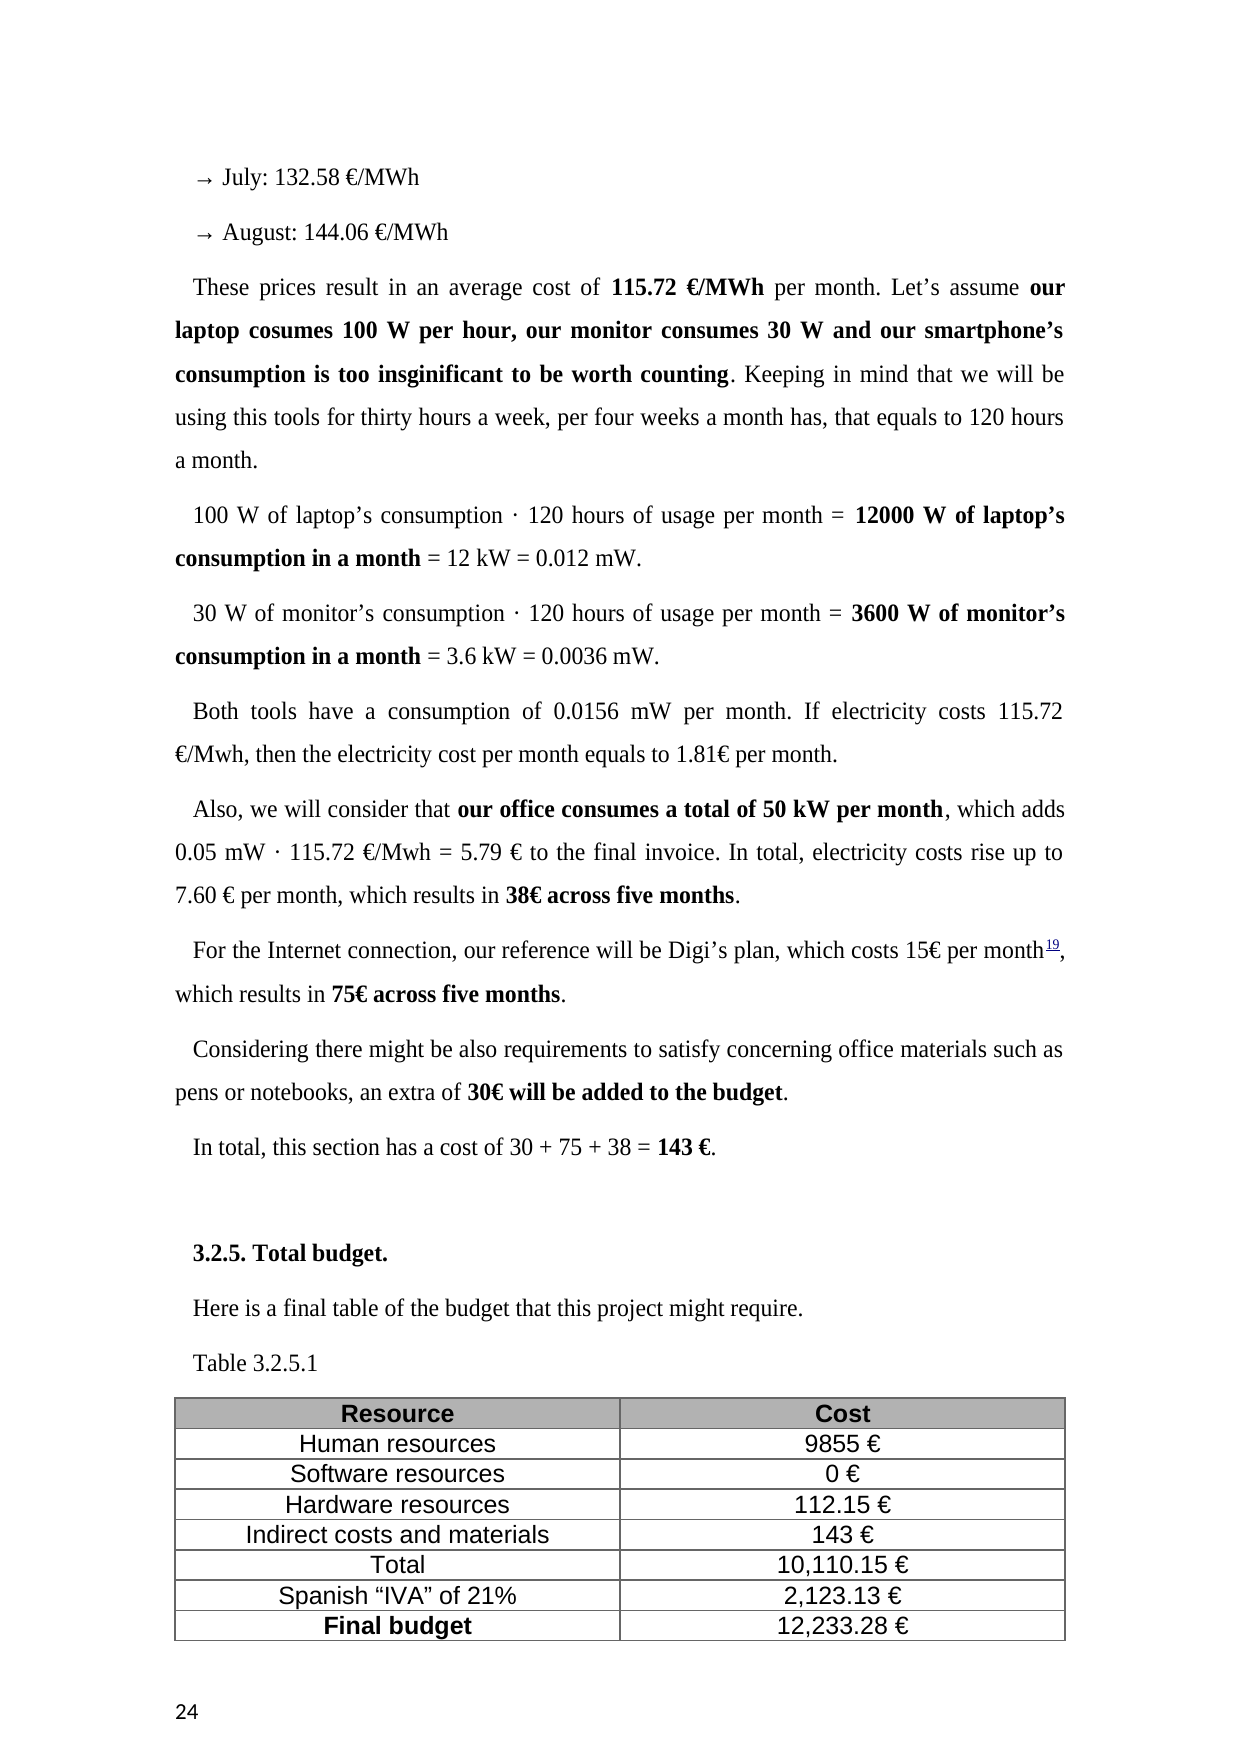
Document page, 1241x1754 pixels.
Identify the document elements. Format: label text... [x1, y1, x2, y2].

text Also, we will consider that our office consumes a total of 50 kW per month, which adds 0.05 mW · 115.72 €/Mwh = 5.79 € to the final invoice. In total, electricity costs rise up to 7.60 € per month, which results in 38€ across five months. [175, 794, 1065, 909]
table_header Resource [176, 1399, 619, 1428]
table_cell Hardware resources [176, 1490, 619, 1518]
text For the Internet connection, our reference will be Digi’s plan, which costs 15€ per month19, which results in 75€ across five months. [175, 936, 1065, 1007]
table_cell 2,123.13 € [621, 1581, 1064, 1609]
table_header Cost [621, 1399, 1064, 1428]
text 30 W of monitor’s consumption · 120 hours of usage per month = 3600 W of monitor’s consumption in a month = 3.6 kW = 0.0036 mW. [175, 598, 1065, 670]
text 100 W of laptop’s consumption · 120 hours of usage per month = 12000 W of laptop’s consumption in a month = 12 kW = 0.012 mW. [175, 500, 1065, 572]
text → July: 132.58 €/MWh [175, 162, 1065, 191]
text → August: 144.06 €/MWh [175, 217, 1065, 246]
text These prices result in an average cost of 115.72 €/MWh per month. Let’s assume our laptop cosumes 100 W per hour, our monitor consumes 30 W and our smartphone’s consumption is too insginificant to be worth counting. Keeping in mind that we will be using this tools for thirty hours a week, per four weeks a month has, that equals to 120 hours a month. [175, 272, 1065, 474]
text In total, this section has a cost of 30 + 75 + 38 = 143 €. [175, 1132, 1065, 1161]
text Considering there might be also requirements to satisfy concerning office materials such as pens or notebooks, an extra of 30€ will be added to the budget. [175, 1034, 1065, 1106]
table_cell Human resources [176, 1429, 619, 1458]
table_cell 9855 € [621, 1429, 1064, 1458]
table_cell Total [176, 1551, 619, 1579]
text Here is a final table of the budget that this project might require. [175, 1293, 1065, 1322]
table_cell Final budget [176, 1611, 619, 1640]
text Both tools have a consumption of 0.0156 mW per month. If electricity costs 115.72 €/Mwh, then the electricity cost per month equals to 1.81€ per month. [175, 696, 1065, 768]
text 3.2.5. Total budget. [175, 1238, 1065, 1267]
text Table 3.2.5.1 [175, 1348, 1065, 1377]
table_cell 12,233.28 € [621, 1611, 1064, 1640]
table_cell 112.15 € [621, 1490, 1064, 1518]
table_cell 143 € [621, 1520, 1064, 1549]
table_cell Software resources [176, 1460, 619, 1488]
table_cell 0 € [621, 1460, 1064, 1488]
table_cell Spanish “IVA” of 21% [176, 1581, 619, 1609]
table_cell Indirect costs and materials [176, 1520, 619, 1549]
table_cell 10,110.15 € [621, 1551, 1064, 1579]
